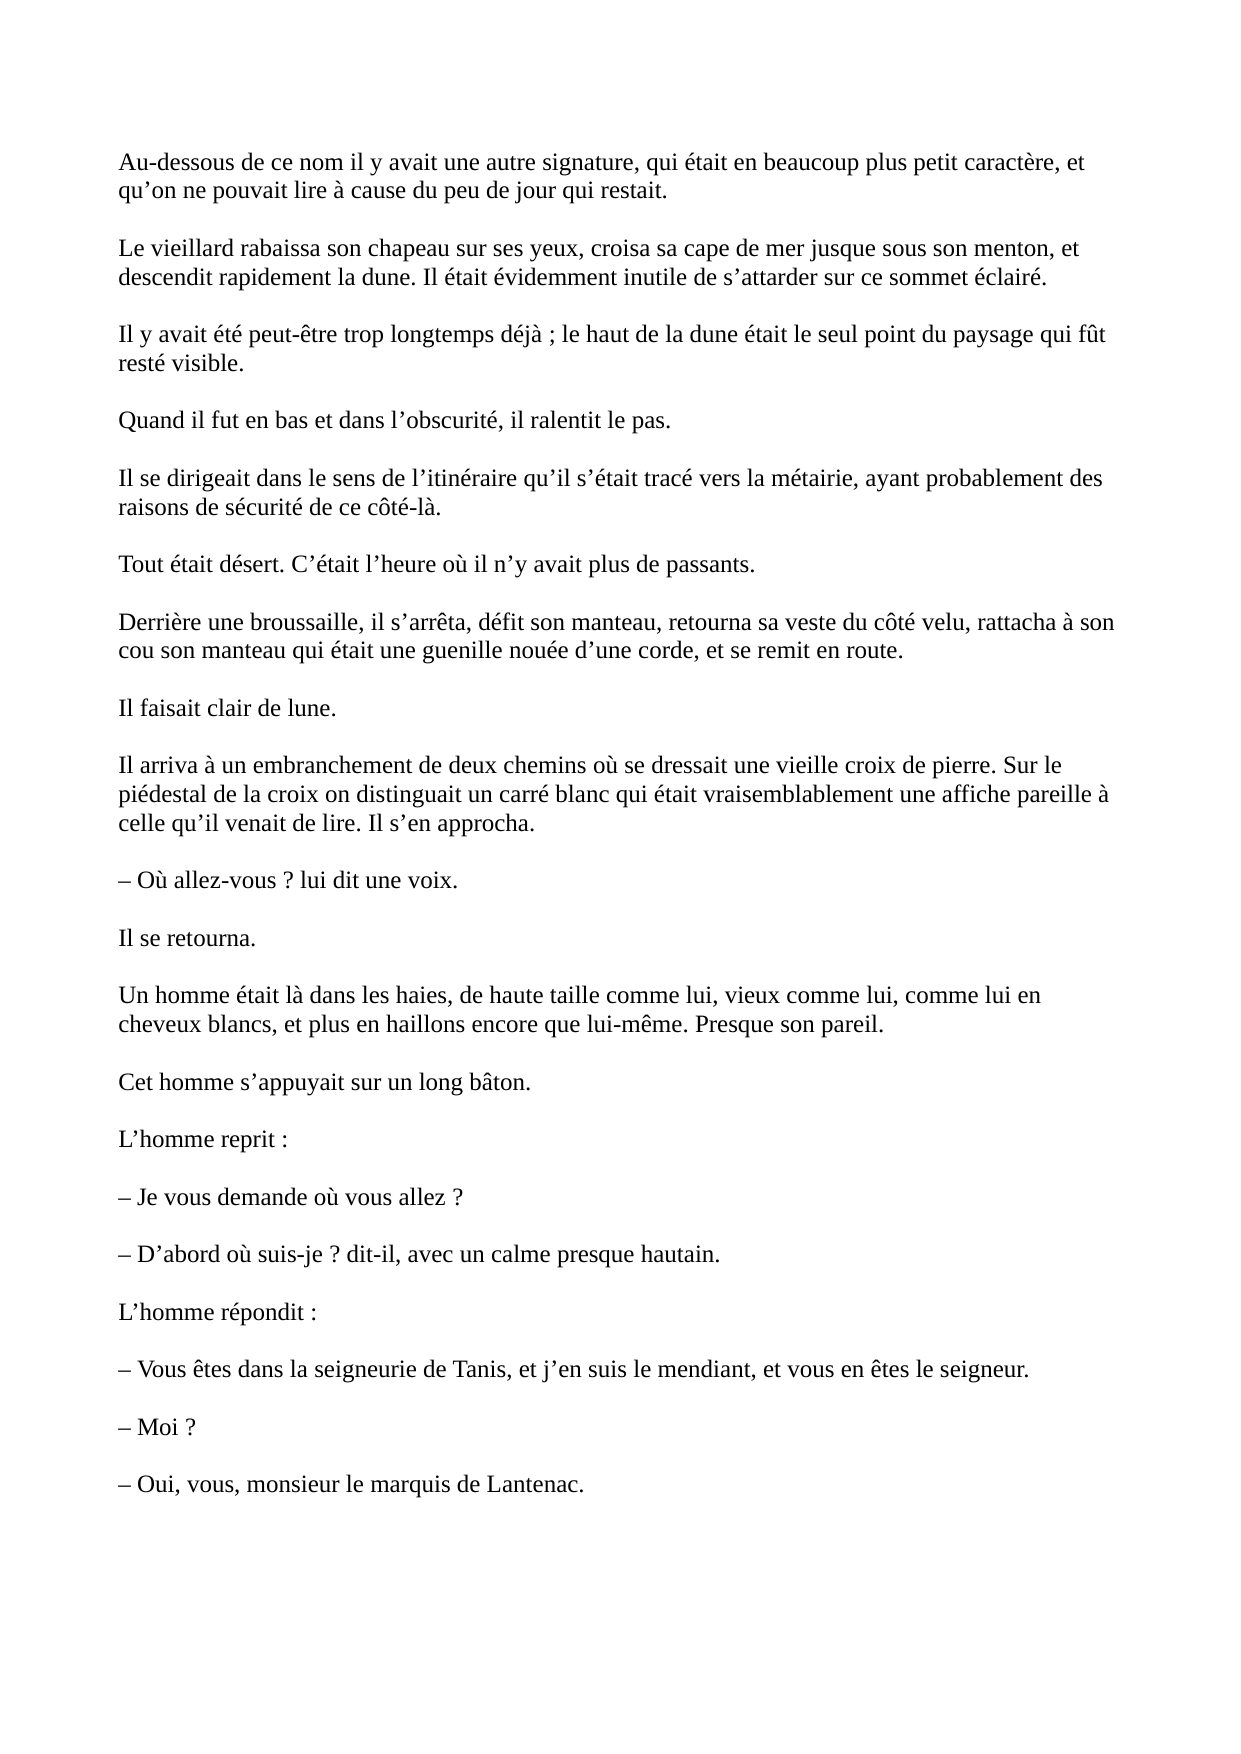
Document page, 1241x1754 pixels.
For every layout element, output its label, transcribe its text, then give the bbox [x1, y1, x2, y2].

text L’homme répondit : [118, 1297, 1122, 1326]
text Cet homme s’appuyait sur un long bâton. [118, 1067, 1122, 1096]
text – Moi ? [118, 1412, 1122, 1441]
text Au-dessous de ce nom il y avait une autre signature, qui était en beaucoup plus petit caractère, et qu’on ne pouvait lire à cause du peu de jour qui restait. [118, 147, 1122, 204]
text Il y avait été peut-être trop longtemps déjà ; le haut de la dune était le seul point du paysage qui fût resté visible. [118, 319, 1122, 377]
text – D’abord où suis-je ? dit-il, avec un calme presque hautain. [118, 1239, 1122, 1268]
text Quand il fut en bas et dans l’obscurité, il ralentit le pas. [118, 406, 1122, 434]
text Il faisait clair de lune. [118, 693, 1122, 722]
text – Oui, vous, monsieur le marquis de Lantenac. [118, 1469, 1122, 1498]
text Il se dirigeait dans le sens de l’itinéraire qu’il s’était tracé vers la métairie, ayant probablement des raisons de sécurité de ce côté-là. [118, 463, 1122, 521]
text Le vieillard rabaissa son chapeau sur ses yeux, croisa sa cape de mer jusque sous son menton, et descendit rapidement la dune. Il était évidemment inutile de s’attarder sur ce sommet éclairé. [118, 233, 1122, 291]
text Il arriva à un embranchement de deux chemins où se dressait une vieille croix de pierre. Sur le piédestal de la croix on distinguait un carré blanc qui était vraisemblablement une affiche pareille à celle qu’il venait de lire. Il s’en approcha. [118, 751, 1122, 837]
text Un homme était là dans les haies, de haute taille comme lui, vieux comme lui, comme lui en cheveux blancs, et plus en haillons encore que lui-même. Presque son pareil. [118, 981, 1122, 1038]
text – Où allez-vous ? lui dit une voix. [118, 866, 1122, 894]
text L’homme reprit : [118, 1124, 1122, 1153]
text Il se retourna. [118, 923, 1122, 952]
text – Je vous demande où vous allez ? [118, 1182, 1122, 1211]
text Tout était désert. C’était l’heure où il n’y avait plus de passants. [118, 549, 1122, 578]
text Derrière une broussaille, il s’arrêta, défit son manteau, retourna sa veste du côté velu, rattacha à son cou son manteau qui était une guenille nouée d’une corde, et se remit en route. [118, 607, 1122, 664]
text – Vous êtes dans la seigneurie de Tanis, et j’en suis le mendiant, et vous en êtes le seigneur. [118, 1354, 1122, 1383]
